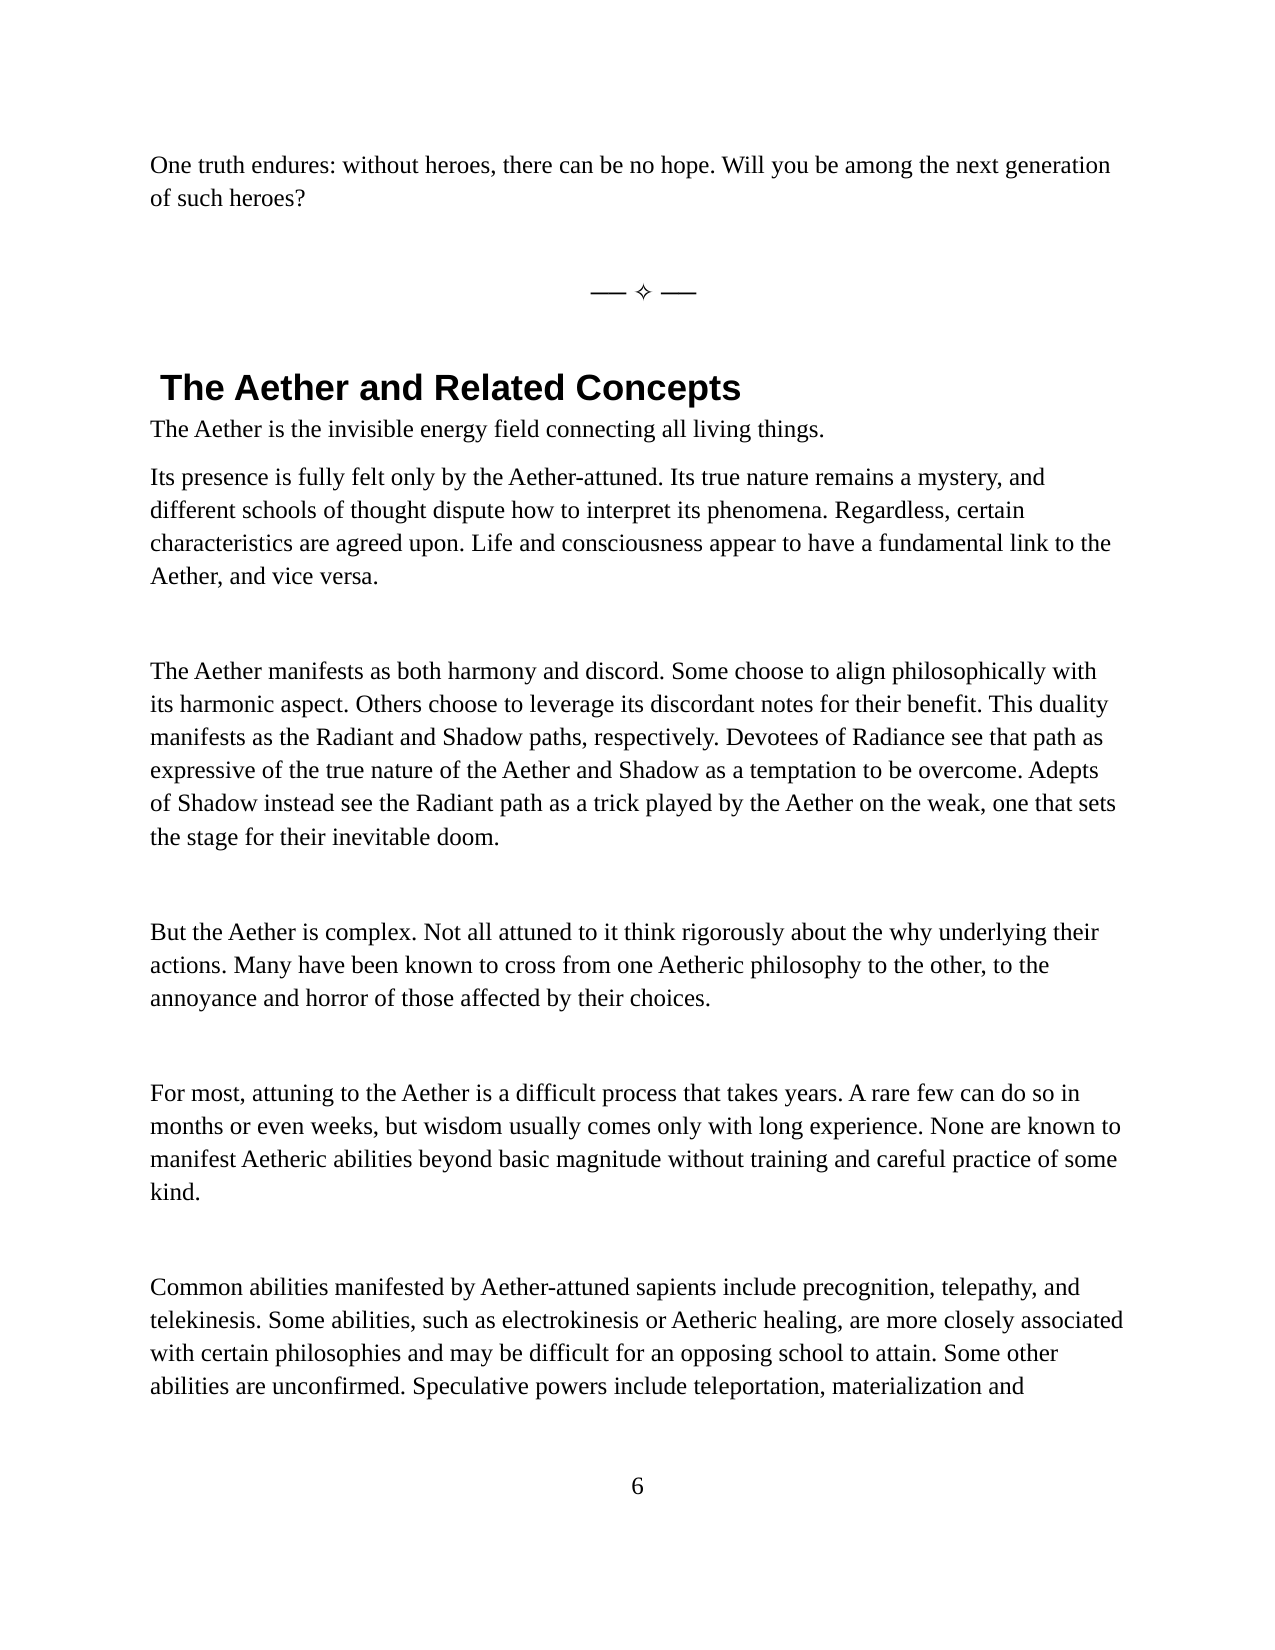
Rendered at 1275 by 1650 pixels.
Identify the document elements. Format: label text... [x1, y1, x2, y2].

text But the Aether is complex. Not all attuned to it think rigorously about the why underlying their actions. Many have been known to cross from one Aetheric philosophy to the other, to the annoyance and horror of those affected by their choices. [150, 917, 1125, 1012]
text Common abilities manifested by Aether-attuned sapients include precognition, telepathy, and telekinesis. Some abilities, such as electrokinesis or Aetheric healing, are more closely associated with certain philosophies and may be difficult for an opposing school to attain. Some other abilities are unconfirmed. Speculative powers include teleportation, materialization and [150, 1272, 1125, 1400]
text The Aether is the invisible energy field connecting all living things. [150, 414, 1125, 443]
text For most, attuning to the Aether is a difficult process that takes years. A rare few can do so in months or even weeks, but wisdom usually comes only with long experience. None are known to manifest Aetheric abilities beyond basic magnitude without training and careful practice of some kind. [150, 1078, 1125, 1206]
text Its presence is fully felt only by the Aether-attuned. Its true nature remains a mystery, and different schools of thought dispute how to interpret its phenomena. Regardless, certain characteristics are agreed upon. Life and consciousness appear to have a fundamental link to the Aether, and vice versa. [150, 462, 1125, 590]
text One truth endures: without heroes, there can be no hope. Will you be among the next generation of such heroes? [150, 150, 1125, 212]
text ── ✧ ── [162, 278, 1125, 307]
subtitle The Aether and Related Concepts [150, 367, 1125, 408]
text The Aether manifests as both harmony and discord. Some choose to align philosophically with its harmonic aspect. Others choose to leverage its discordant notes for their benefit. This duality manifests as the Radiant and Shadow paths, respectively. Devotees of Radiance see that path as expressive of the true nature of the Aether and Shadow as a temptation to be overcome. Adepts of Shadow instead see the Radiant path as a trick played by the Aether on the weak, one that sets the stage for their inevitable doom. [150, 656, 1125, 850]
